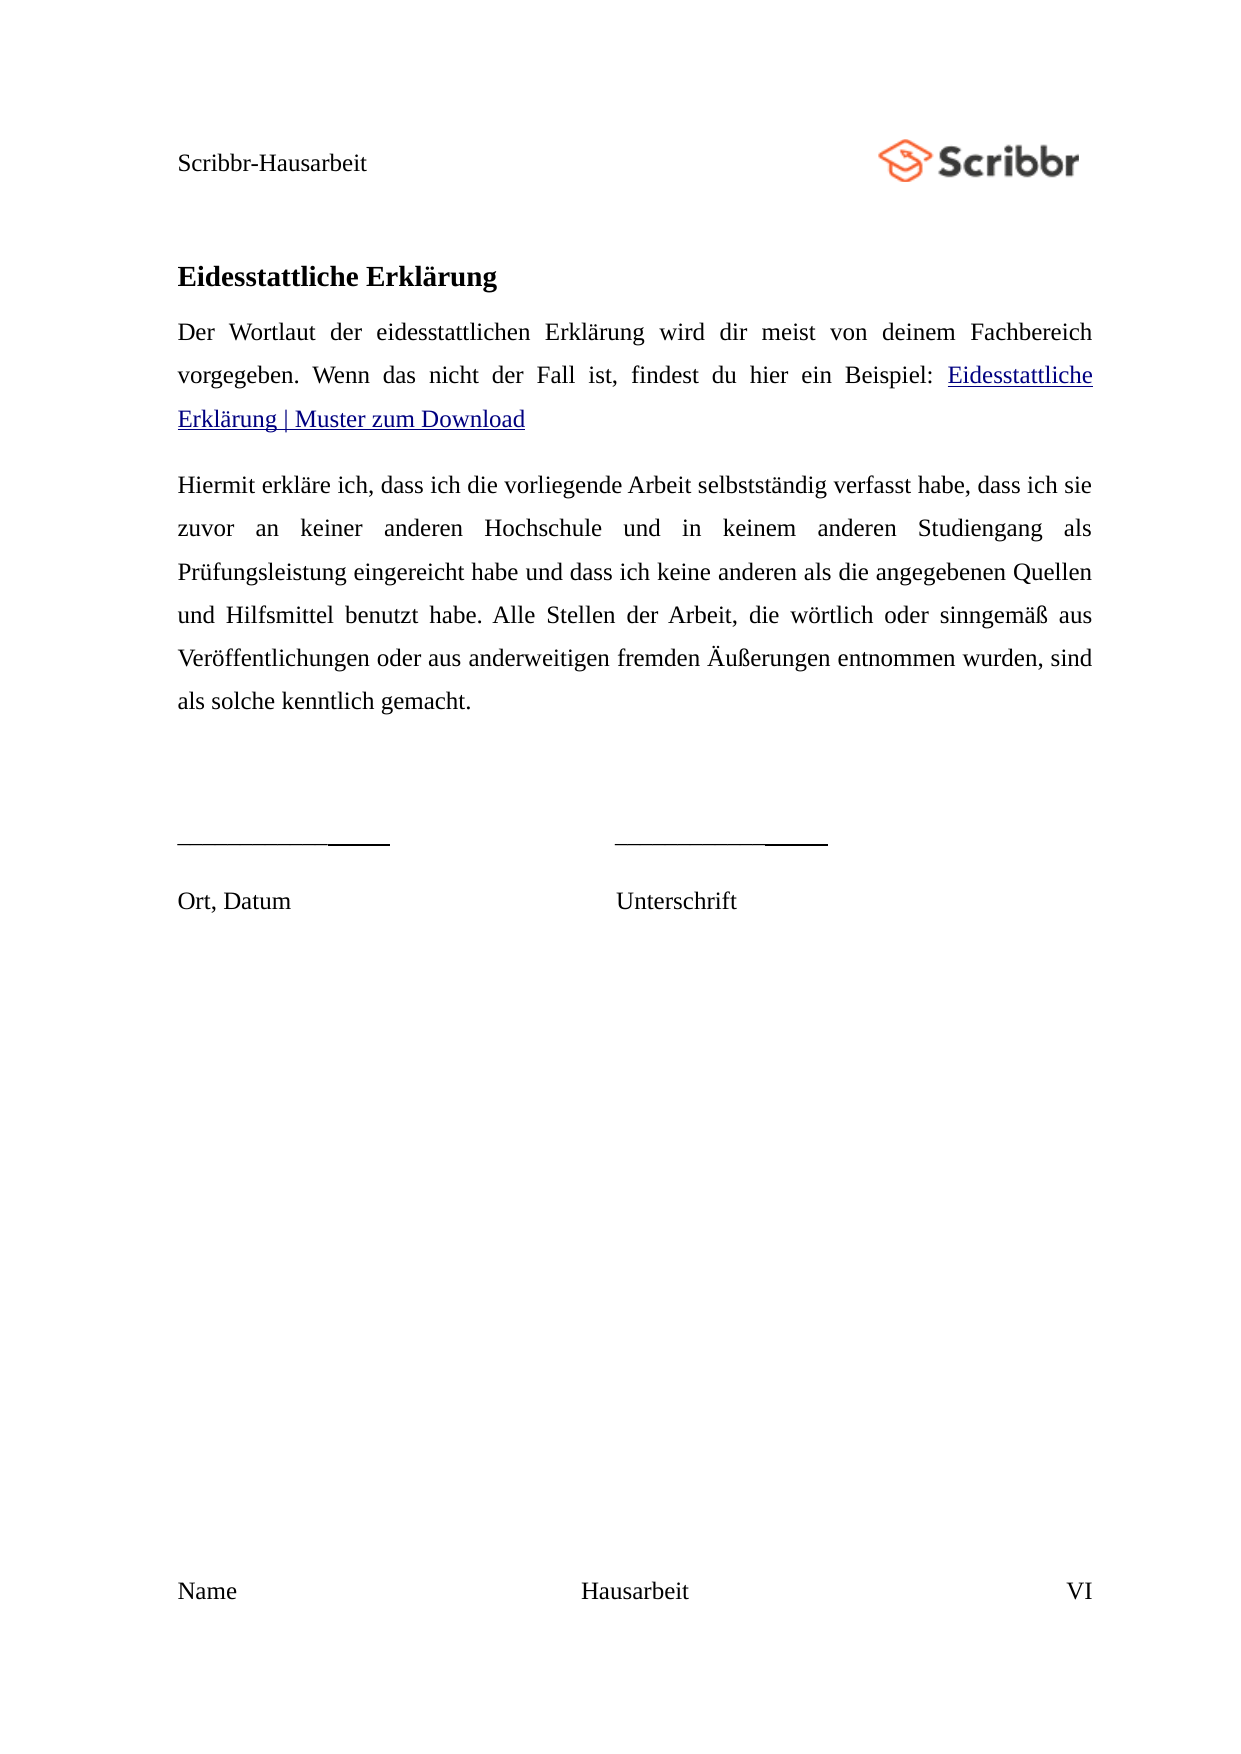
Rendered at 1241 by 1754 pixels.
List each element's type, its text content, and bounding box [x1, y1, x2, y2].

text ____________ ____________ [177, 819, 1093, 848]
text Hiermit erkläre ich, dass ich die vorliegende Arbeit selbstständig verfasst habe, dass ich sie zuvor an keiner anderen Hochschule und in keinem anderen Studiengang als Prüfungsleistung eingereicht habe und dass ich keine anderen als die angegebenen Quellen und Hilfsmittel benutzt habe. Alle Stellen der Arbeit, die wörtlich oder sinngemäß aus Veröffentlichungen oder aus anderweitigen fremden Äußerungen entnommen wurden, sind als solche kenntlich gemacht. [177, 470, 1093, 715]
subtitle Eidesstattliche Erklärung [177, 259, 1093, 293]
text Der Wortlaut der eidesstattlichen Erklärung wird dir meist von deinem Fachbereich vorgegeben. Wenn das nicht der Fall ist, findest du hier ein Beispiel: Eidesstattliche Erklärung | Muster zum Download [177, 317, 1093, 432]
text Ort, Datum Unterschrift [177, 886, 1093, 915]
